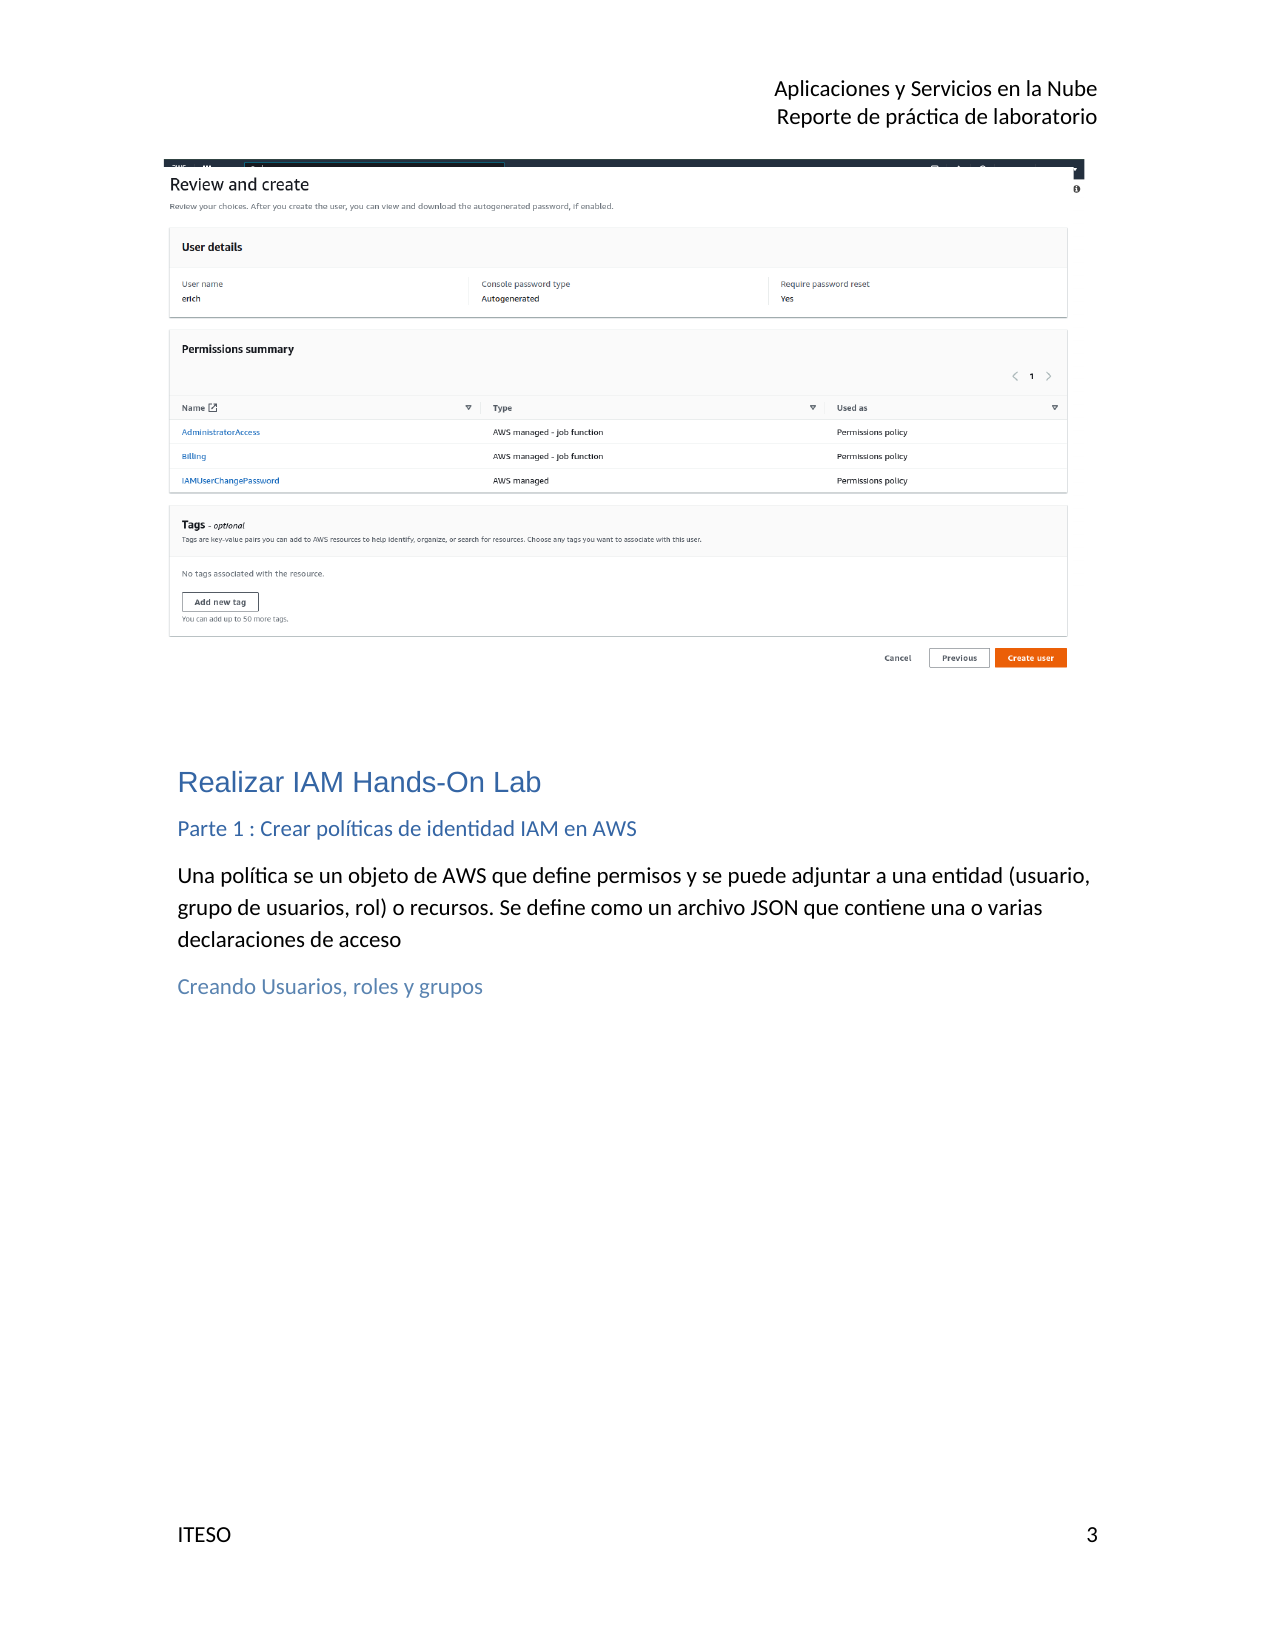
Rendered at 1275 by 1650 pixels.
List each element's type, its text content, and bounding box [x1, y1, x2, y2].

text Una política se un objeto de AWS que define permisos y se puede adjuntar a una entidad (usuario, grupo de usuarios, rol) o recursos. Se define como un archivo JSON que contiene una o varias declaraciones de acceso [177, 861, 1098, 953]
text Creando Usuarios, roles y grupos [177, 972, 1098, 1000]
subtitle Realizar IAM Hands-On Lab [177, 765, 1098, 799]
picture [153, 159, 1085, 672]
text Parte 1 : Crear políticas de identidad IAM en AWS [177, 814, 1098, 842]
